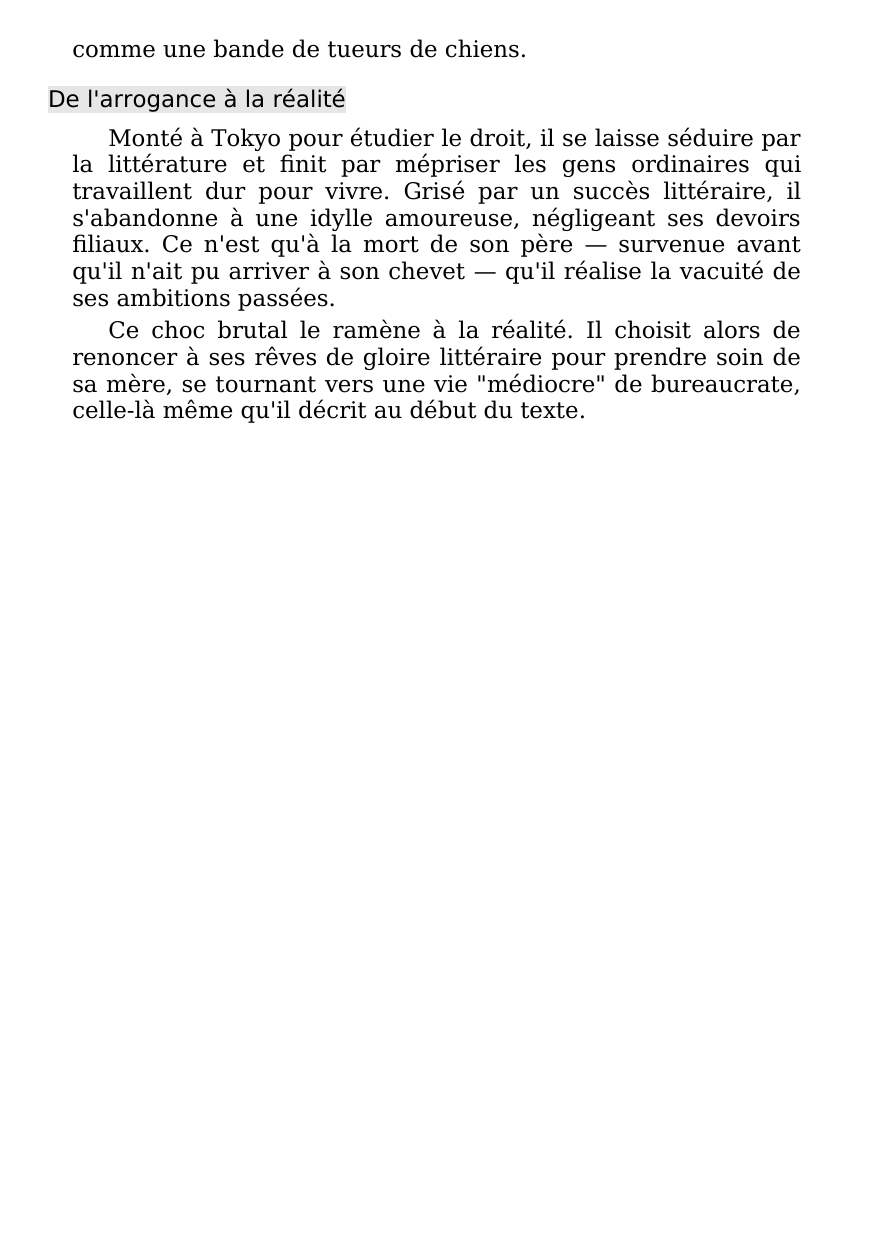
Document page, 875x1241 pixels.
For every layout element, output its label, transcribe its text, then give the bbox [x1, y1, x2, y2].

text Monté à Tokyo pour étudier le droit, il se laisse séduire par la littérature et finit par mépriser les gens ordinaires qui travaillent dur pour vivre. Grisé par un succès littéraire, il s'abandonne à une idylle amoureuse, négligeant ses devoirs filiaux. Ce n'est qu'à la mort de son père — survenue avant qu'il n'ait pu arriver à son chevet — qu'il réalise la vacuité de ses ambitions passées. [72, 125, 802, 312]
text comme une bande de tueurs de chiens. [72, 36, 802, 63]
text Ce choc brutal le ramène à la réalité. Il choisit alors de renoncer à ses rêves de gloire littéraire pour prendre soin de sa mère, se tournant vers une vie "médiocre" de bureaucrate, celle-là même qu'il décrit au début du texte. [72, 317, 802, 424]
subtitle De l'arrogance à la réalité [346, 86, 838, 113]
